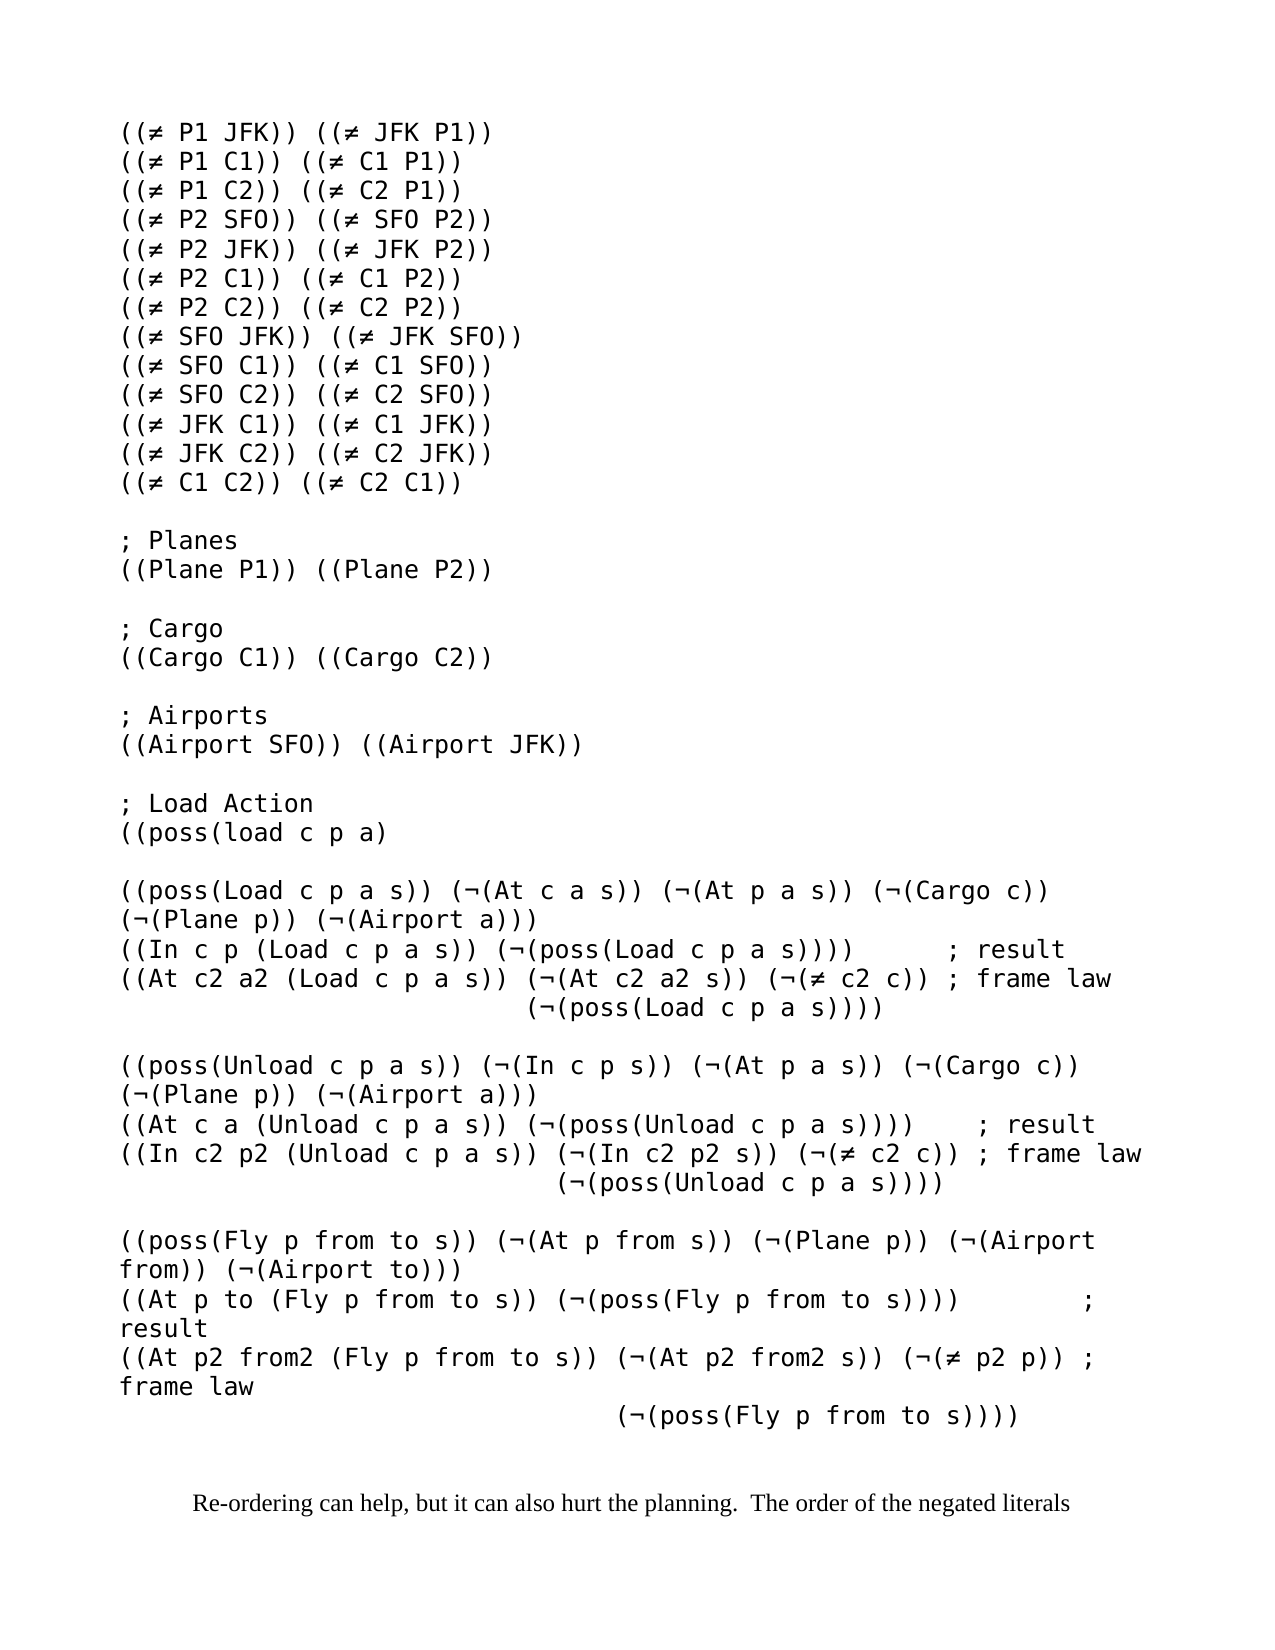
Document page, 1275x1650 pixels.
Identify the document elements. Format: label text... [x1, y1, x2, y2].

text ((At c2 a2 (Load c p a s)) (¬(At c2 a2 s)) (¬(≠ c2 c)) ; frame law [118, 964, 1157, 993]
text ((≠ P2 JFK)) ((≠ JFK P2)) [118, 235, 1157, 264]
text ; Airports [118, 701, 1157, 731]
text ((≠ JFK C1)) ((≠ C1 JFK)) [118, 410, 1157, 439]
text Re-ordering can help, but it can also hurt the planning. The order of the negated literals [118, 1488, 1157, 1517]
text ; Planes [118, 526, 1157, 556]
text ((At p to (Fly p from to s)) (¬(poss(Fly p from to s)))) ; result [118, 1285, 1157, 1343]
text ((At p2 from2 (Fly p from to s)) (¬(At p2 from2 s)) (¬(≠ p2 p)) ; frame law [118, 1343, 1157, 1401]
text ((≠ SFO JFK)) ((≠ JFK SFO)) [118, 322, 1157, 351]
text ((≠ JFK C2)) ((≠ C2 JFK)) [118, 439, 1157, 468]
text (¬(poss(Load c p a s)))) [118, 993, 1157, 1022]
text ((≠ P1 JFK)) ((≠ JFK P1)) [118, 118, 1157, 147]
text ((≠ P2 C2)) ((≠ C2 P2)) [118, 293, 1157, 322]
text ((Plane P1)) ((Plane P2)) [118, 556, 1157, 585]
text ((poss(Load c p a s)) (¬(At c a s)) (¬(At p a s)) (¬(Cargo c)) (¬(Plane p)) (¬(Airport a))) [118, 876, 1157, 935]
text ((≠ SFO C1)) ((≠ C1 SFO)) [118, 351, 1157, 381]
text ((In c2 p2 (Unload c p a s)) (¬(In c2 p2 s)) (¬(≠ c2 c)) ; frame law [118, 1139, 1157, 1168]
text ((At c a (Unload c p a s)) (¬(poss(Unload c p a s)))) ; result [118, 1110, 1157, 1139]
text ((≠ P2 C1)) ((≠ C1 P2)) [118, 264, 1157, 293]
text ((Airport SFO)) ((Airport JFK)) [118, 731, 1157, 760]
text ; Load Action [118, 789, 1157, 818]
text ((poss(Unload c p a s)) (¬(In c p s)) (¬(At p a s)) (¬(Cargo c)) (¬(Plane p)) (¬(Airport a))) [118, 1051, 1157, 1110]
text (¬(poss(Unload c p a s)))) [118, 1168, 1157, 1197]
text ((≠ C1 C2)) ((≠ C2 C1)) [118, 468, 1157, 497]
text ((≠ P2 SFO)) ((≠ SFO P2)) [118, 206, 1157, 235]
text ((Cargo C1)) ((Cargo C2)) [118, 643, 1157, 672]
text ((In c p (Load c p a s)) (¬(poss(Load c p a s)))) ; result [118, 935, 1157, 964]
text (¬(poss(Fly p from to s)))) [118, 1401, 1157, 1431]
text ((poss(Fly p from to s)) (¬(At p from s)) (¬(Plane p)) (¬(Airport from)) (¬(Airport to))) [118, 1226, 1157, 1285]
text ((poss(load c p a) [118, 818, 1157, 847]
text ((≠ P1 C2)) ((≠ C2 P1)) [118, 176, 1157, 206]
text ((≠ P1 C1)) ((≠ C1 P1)) [118, 147, 1157, 176]
text ; Cargo [118, 614, 1157, 643]
text ((≠ SFO C2)) ((≠ C2 SFO)) [118, 381, 1157, 410]
